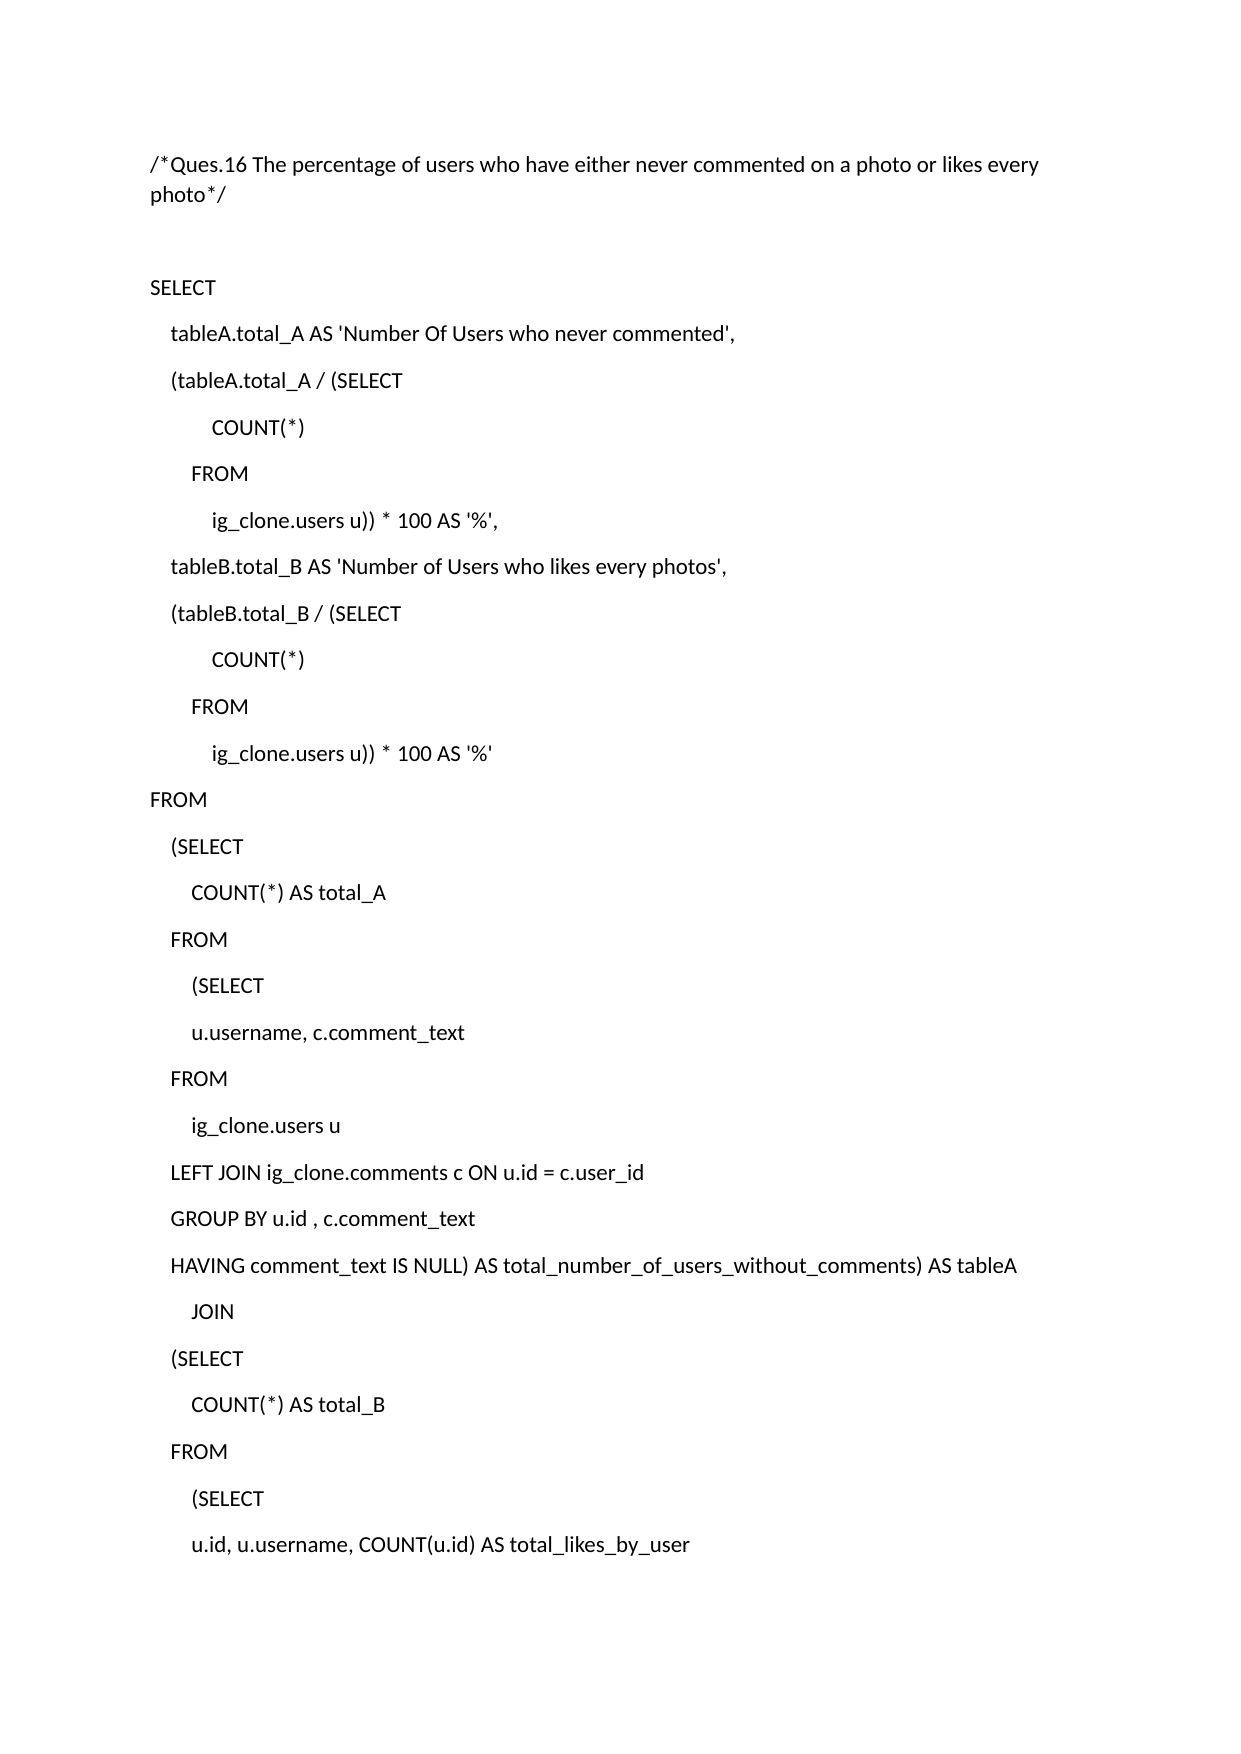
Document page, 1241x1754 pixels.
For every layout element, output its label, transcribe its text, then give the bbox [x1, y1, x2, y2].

text COUNT(*) AS total_B [150, 1391, 1090, 1418]
text ig_clone.users u)) * 100 AS '%' [150, 739, 1090, 767]
text JOIN [150, 1297, 1090, 1325]
text COUNT(*) [150, 413, 1090, 441]
text LEFT JOIN ig_clone.comments c ON u.id = c.user_id [150, 1158, 1090, 1186]
text COUNT(*) [150, 646, 1090, 673]
text (SELECT [150, 832, 1090, 860]
text SELECT [150, 273, 1090, 301]
text FROM [150, 925, 1090, 953]
text FROM [150, 459, 1090, 487]
text (SELECT [150, 1344, 1090, 1372]
text (SELECT [150, 971, 1090, 999]
text u.username, c.comment_text [150, 1018, 1090, 1046]
text FROM [150, 1437, 1090, 1465]
text ig_clone.users u [150, 1111, 1090, 1139]
text ig_clone.users u)) * 100 AS '%', [150, 506, 1090, 534]
text /*Ques.16 The percentage of users who have either never commented on a photo or likes every photo*/ [150, 150, 1090, 208]
text (tableB.total_B / (SELECT [150, 599, 1090, 627]
text tableB.total_B AS 'Number of Users who likes every photos', [150, 552, 1090, 580]
text (tableA.total_A / (SELECT [150, 366, 1090, 394]
text FROM [150, 692, 1090, 720]
text FROM [150, 1064, 1090, 1093]
text u.id, u.username, COUNT(u.id) AS total_likes_by_user [150, 1530, 1090, 1558]
text FROM [150, 785, 1090, 813]
text (SELECT [150, 1484, 1090, 1512]
text GROUP BY u.id , c.comment_text [150, 1204, 1090, 1232]
text HAVING comment_text IS NULL) AS total_number_of_users_without_comments) AS tableA [150, 1251, 1090, 1279]
text COUNT(*) AS total_A [150, 878, 1090, 906]
text tableA.total_A AS 'Number Of Users who never commented', [150, 319, 1090, 348]
